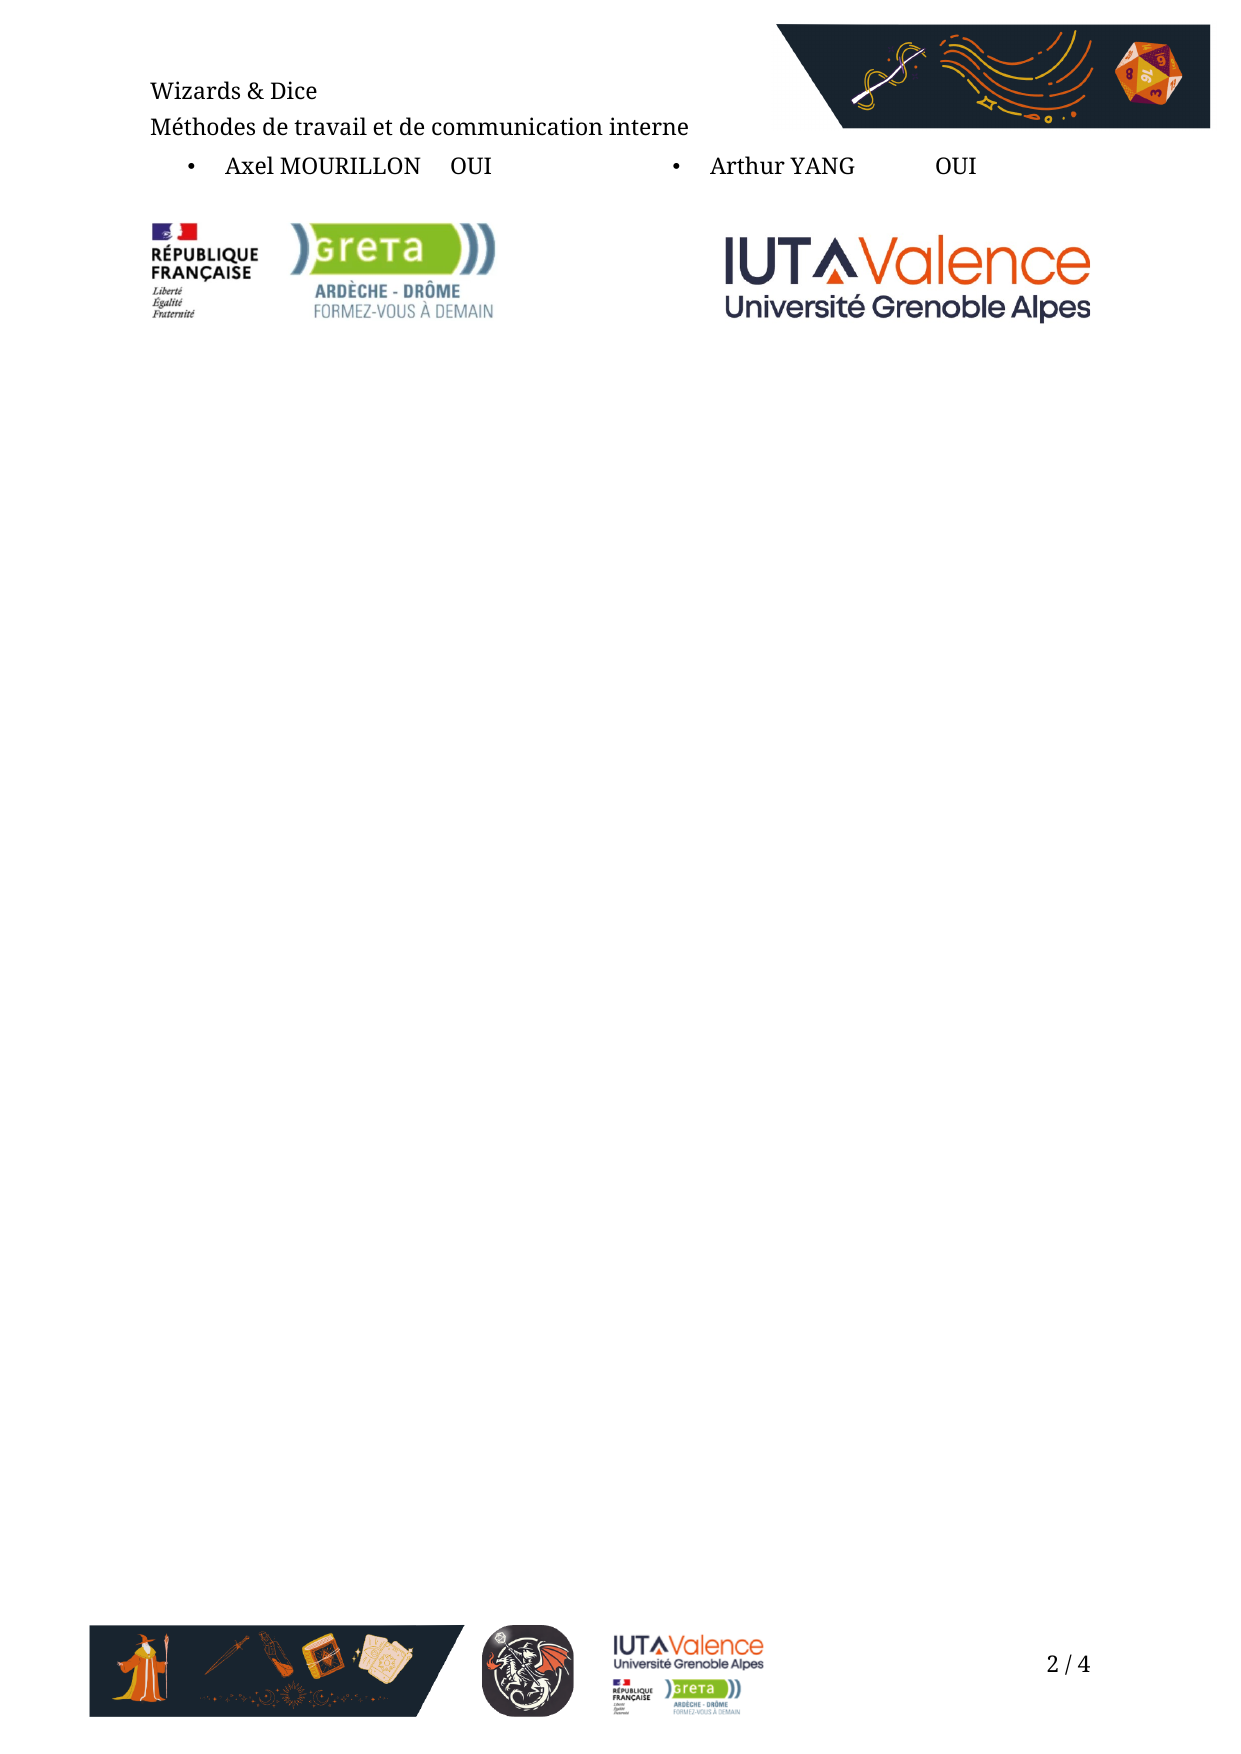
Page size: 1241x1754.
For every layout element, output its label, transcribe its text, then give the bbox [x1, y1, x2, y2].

picture [150, 221, 498, 321]
picture [81, 1614, 788, 1726]
picture [721, 232, 1091, 324]
list Axel MOURILLON OUI [187, 150, 605, 181]
list Arthur YANG OUI [672, 150, 1090, 181]
picture [771, 21, 1218, 131]
